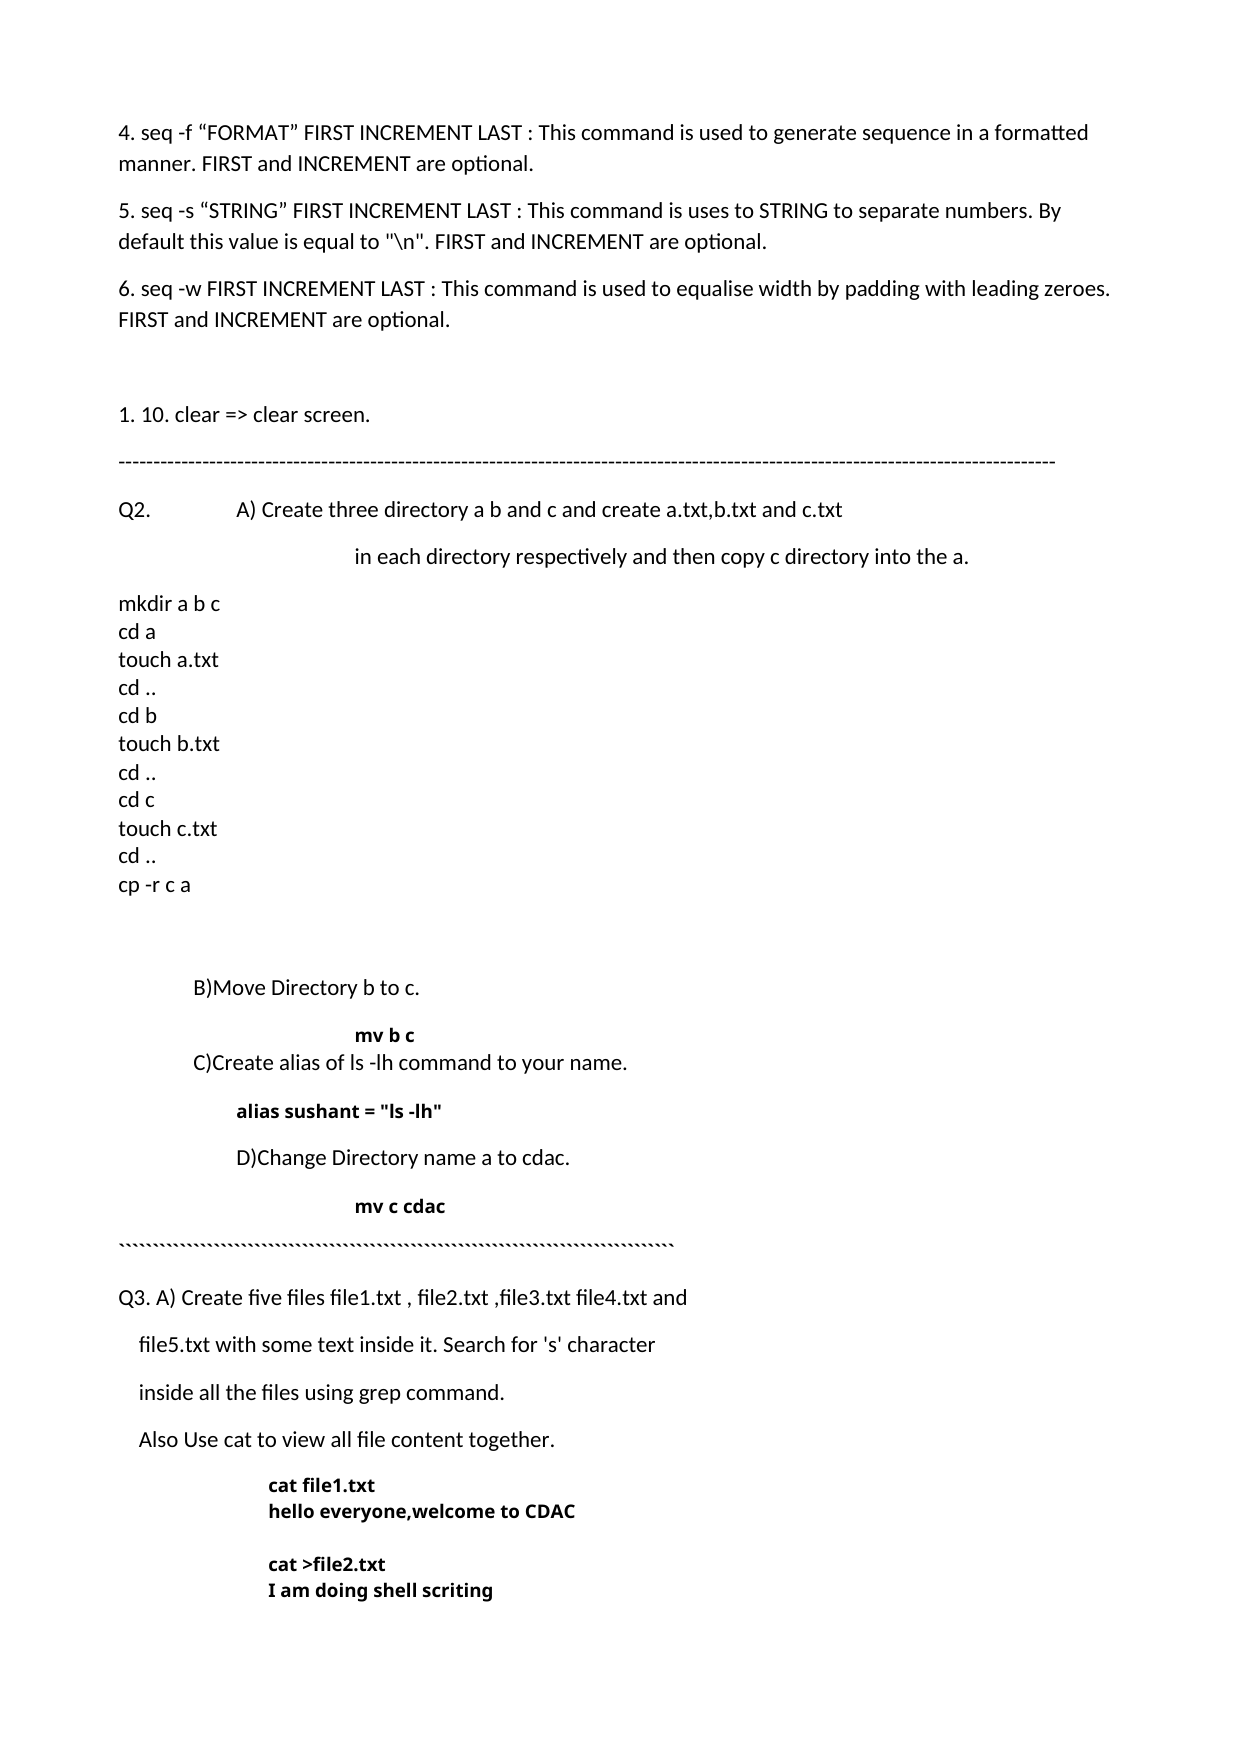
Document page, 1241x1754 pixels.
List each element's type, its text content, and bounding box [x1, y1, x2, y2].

text cat >file2.txt [193, 1551, 1122, 1577]
text D)Change Directory name a to cdac. [118, 1143, 1122, 1171]
text alias sushant = "ls -lh" [118, 1096, 1122, 1124]
text cat file1.txt [231, 1472, 1122, 1498]
text mv b c [118, 1021, 1122, 1048]
text 6. seq -w FIRST INCREMENT LAST : This command is used to equalise width by padding with leading zeroes. FIRST and INCREMENT are optional. [118, 274, 1122, 333]
text cd .. [118, 758, 1122, 786]
text mv c cdac [118, 1191, 1122, 1219]
text 1. 10. clear => clear screen. [118, 400, 1122, 428]
text mkdir a b c [118, 589, 1122, 617]
text Q3. A) Create five files file1.txt , file2.txt ,file3.txt file4.txt and [118, 1283, 1122, 1311]
text cd a [118, 617, 1122, 646]
text touch c.txt [118, 814, 1122, 842]
text cd b [118, 702, 1122, 729]
text C)Create alias of ls -lh command to your name. [118, 1048, 1122, 1077]
text cd .. [118, 842, 1122, 870]
text B)Move Directory b to c. [118, 973, 1122, 1001]
text in each directory respectively and then copy c directory into the a. [118, 542, 1122, 570]
text 4. seq -f “FORMAT” FIRST INCREMENT LAST : This command is used to generate sequence in a formatted manner. FIRST and INCREMENT are optional. [118, 118, 1122, 177]
text I am doing shell scriting [231, 1577, 1122, 1602]
text file5.txt with some text inside it. Search for 's' character [118, 1330, 1122, 1358]
text Q2. A) Create three directory a b and c and create a.txt,b.txt and c.txt [118, 495, 1122, 523]
text cp -r c a [118, 870, 1122, 898]
text 5. seq -s “STRING” FIRST INCREMENT LAST : This command is uses to STRING to separate numbers. By default this value is equal to "\n". FIRST and INCREMENT are optional. [118, 196, 1122, 255]
text cd c [118, 786, 1122, 814]
text inside all the files using grep command. [118, 1378, 1122, 1406]
text touch a.txt [118, 646, 1122, 673]
text hello everyone,welcome to CDAC [193, 1498, 1122, 1523]
text touch b.txt [118, 729, 1122, 758]
text -------------------------------------------------------------------------------------------------------------------------------------- [118, 447, 1122, 475]
text Also Use cat to view all file content together. [118, 1425, 1122, 1453]
text `````````````````````````````````````````````````````````````````````````````````` [118, 1238, 1122, 1264]
text cd .. [118, 673, 1122, 702]
